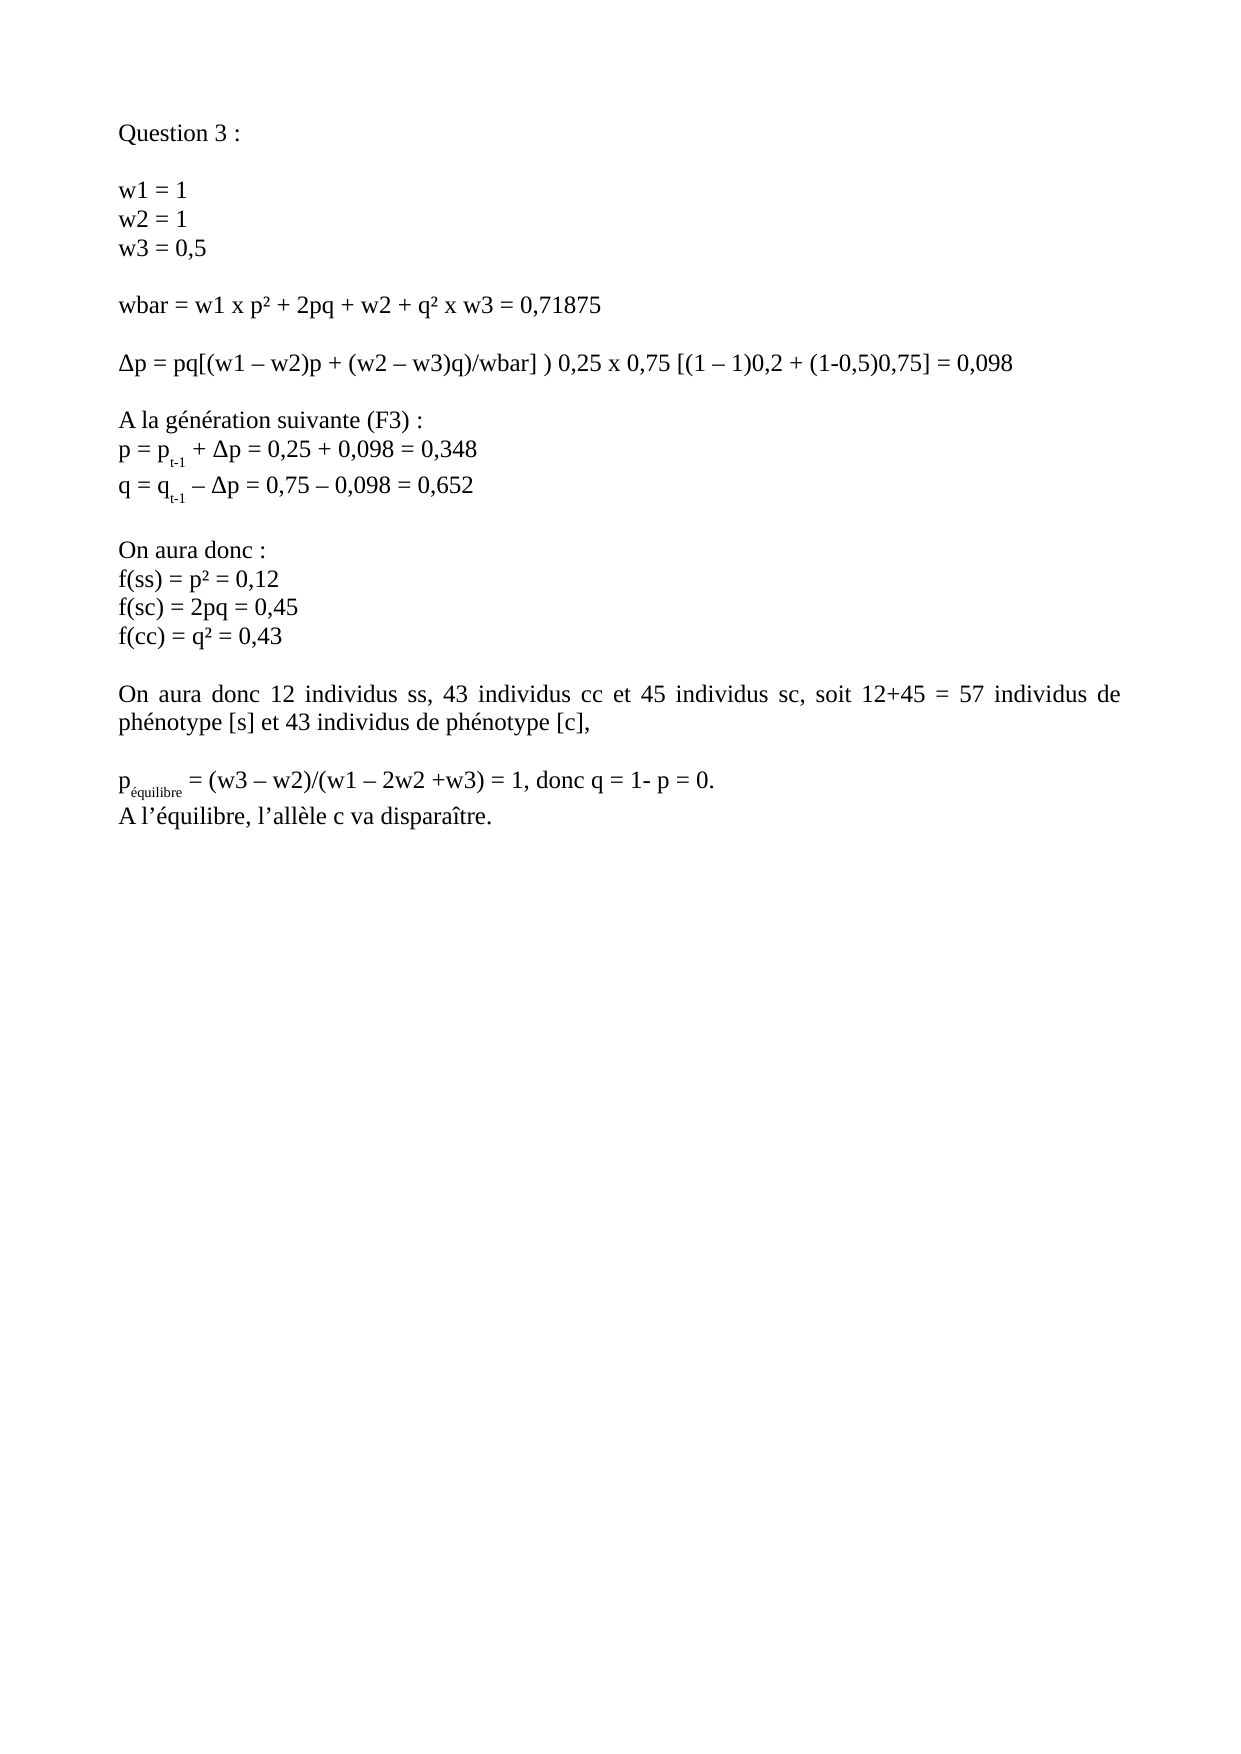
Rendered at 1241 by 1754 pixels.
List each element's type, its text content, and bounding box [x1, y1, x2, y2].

list On aura donc 12 individus ss, 43 individus cc et 45 individus sc, soit 12+45 = 57 individus de phénotype [s] et 43 individus de phénotype [c], [118, 679, 1122, 736]
list A la génération suivante (F3) : [118, 406, 1122, 434]
list f(ss) = p² = 0,12 [118, 564, 1122, 592]
list f(cc) = q² = 0,43 [118, 621, 1122, 650]
list w2 = 1 [118, 204, 1122, 233]
list péquilibre = (w3 – w2)/(w1 – 2w2 +w3) = 1, donc q = 1- p = 0. [118, 765, 1122, 801]
list wbar = w1 x p² + 2pq + w2 + q² x w3 = 0,71875 [118, 291, 1122, 319]
list A l’équilibre, l’allèle c va disparaître. [118, 801, 1122, 830]
list q = qt-1 – Δp = 0,75 – 0,098 = 0,652 [118, 470, 1122, 506]
list Δp = pq[(w1 – w2)p + (w2 – w3)q)/wbar] ) 0,25 x 0,75 [(1 – 1)0,2 + (1-0,5)0,75] = 0,098 [118, 348, 1122, 377]
list w1 = 1 [118, 176, 1122, 204]
list w3 = 0,5 [118, 233, 1122, 262]
list p = pt-1 + Δp = 0,25 + 0,098 = 0,348 [118, 434, 1122, 470]
list On aura donc : [118, 535, 1122, 564]
list f(sc) = 2pq = 0,45 [118, 592, 1122, 621]
list Question 3 : [118, 118, 1122, 147]
